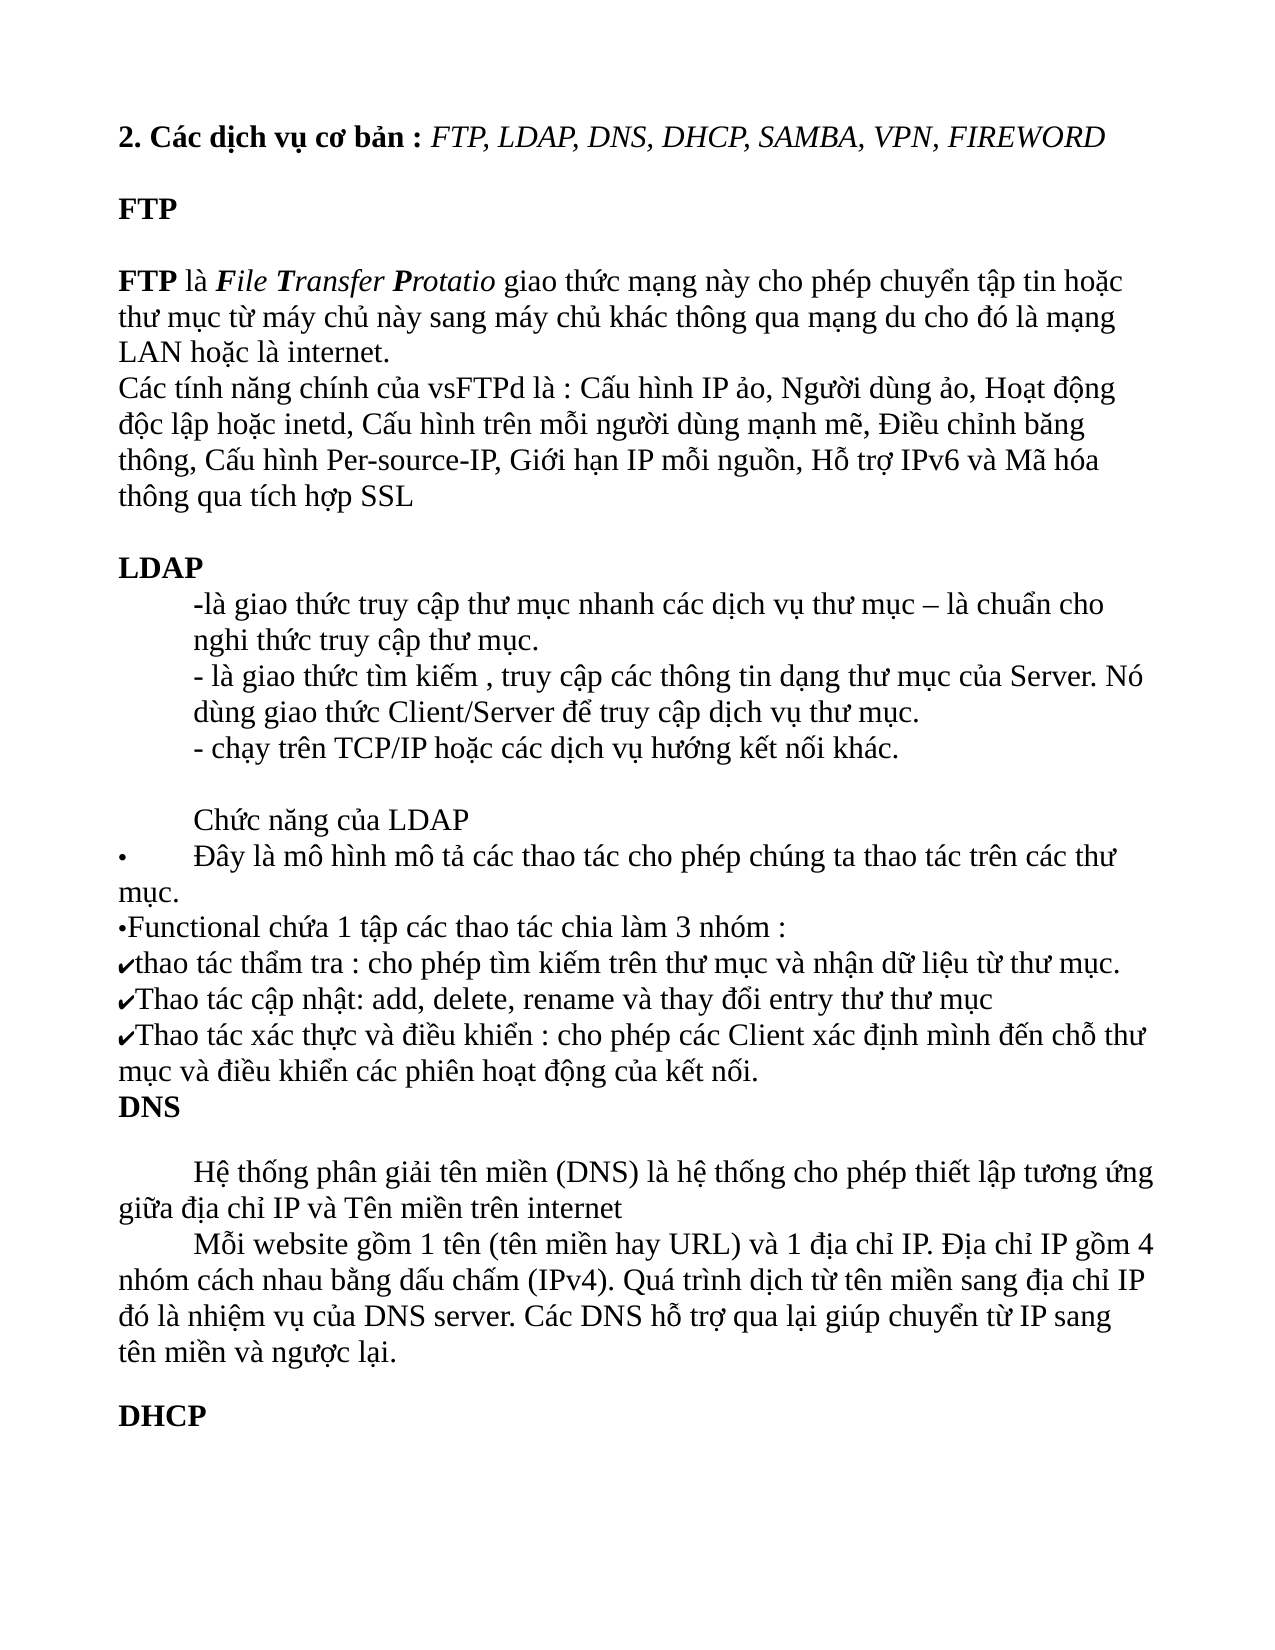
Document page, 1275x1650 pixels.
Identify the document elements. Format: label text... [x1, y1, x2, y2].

text - là giao thức tìm kiếm , truy cập các thông tin dạng thư mục của Server. Nó dùng giao thức Client/Server để truy cập dịch vụ thư mục. [118, 657, 1157, 729]
list thao tác thẩm tra : cho phép tìm kiếm trên thư mục và nhận dữ liệu từ thư mục. [118, 945, 1157, 981]
list Thao tác cập nhật: add, delete, rename và thay đổi entry thư thư mục [118, 981, 1157, 1017]
text - chạy trên TCP/IP hoặc các dịch vụ hướng kết nối khác. [118, 729, 1157, 765]
list Đây là mô hình mô tả các thao tác cho phép chúng ta thao tác trên các thư mục. [118, 837, 1157, 909]
text Các tính năng chính của vsFTPd là : Cấu hình IP ảo, Người dùng ảo, Hoạt động độc lập hoặc inetd, Cấu hình trên mỗi người dùng mạnh mẽ, Điều chỉnh băng thông, Cấu hình Per-source-IP, Giới hạn IP mỗi nguồn, Hỗ trợ IPv6 và Mã hóa thông qua tích hợp SSL [118, 370, 1157, 513]
text -là giao thức truy cập thư mục nhanh các dịch vụ thư mục – là chuẩn cho nghi thức truy cập thư mục. [118, 585, 1157, 657]
text LDAP [118, 549, 1157, 585]
text DNS [118, 1088, 1157, 1124]
list Thao tác xác thực và điều khiển : cho phép các Client xác định mình đến chỗ thư mục và điều khiển các phiên hoạt động của kết nối. [118, 1017, 1157, 1088]
text FTP là File Transfer Protatio giao thức mạng này cho phép chuyển tập tin hoặc thư mục từ máy chủ này sang máy chủ khác thông qua mạng du cho đó là mạng LAN hoặc là internet. [118, 262, 1157, 370]
text Chức năng của LDAP [118, 801, 1157, 837]
text FTP [118, 190, 1157, 226]
text Hệ thống phân giải tên miền (DNS) là hệ thống cho phép thiết lập tương ứng giữa địa chỉ IP và Tên miền trên internet [118, 1153, 1157, 1225]
text DHCP [118, 1397, 1157, 1433]
text Mỗi website gồm 1 tên (tên miền hay URL) và 1 địa chỉ IP. Địa chỉ IP gồm 4 nhóm cách nhau bằng dấu chấm (IPv4). Quá trình dịch từ tên miền sang địa chỉ IP đó là nhiệm vụ của DNS server. Các DNS hỗ trợ qua lại giúp chuyển từ IP sang tên miền và ngược lại. [118, 1225, 1157, 1369]
text 2. Các dịch vụ cơ bản : FTP, LDAP, DNS, DHCP, SAMBA, VPN, FIREWORD [118, 118, 1157, 154]
list Functional chứa 1 tập các thao tác chia làm 3 nhóm : [118, 909, 1157, 945]
